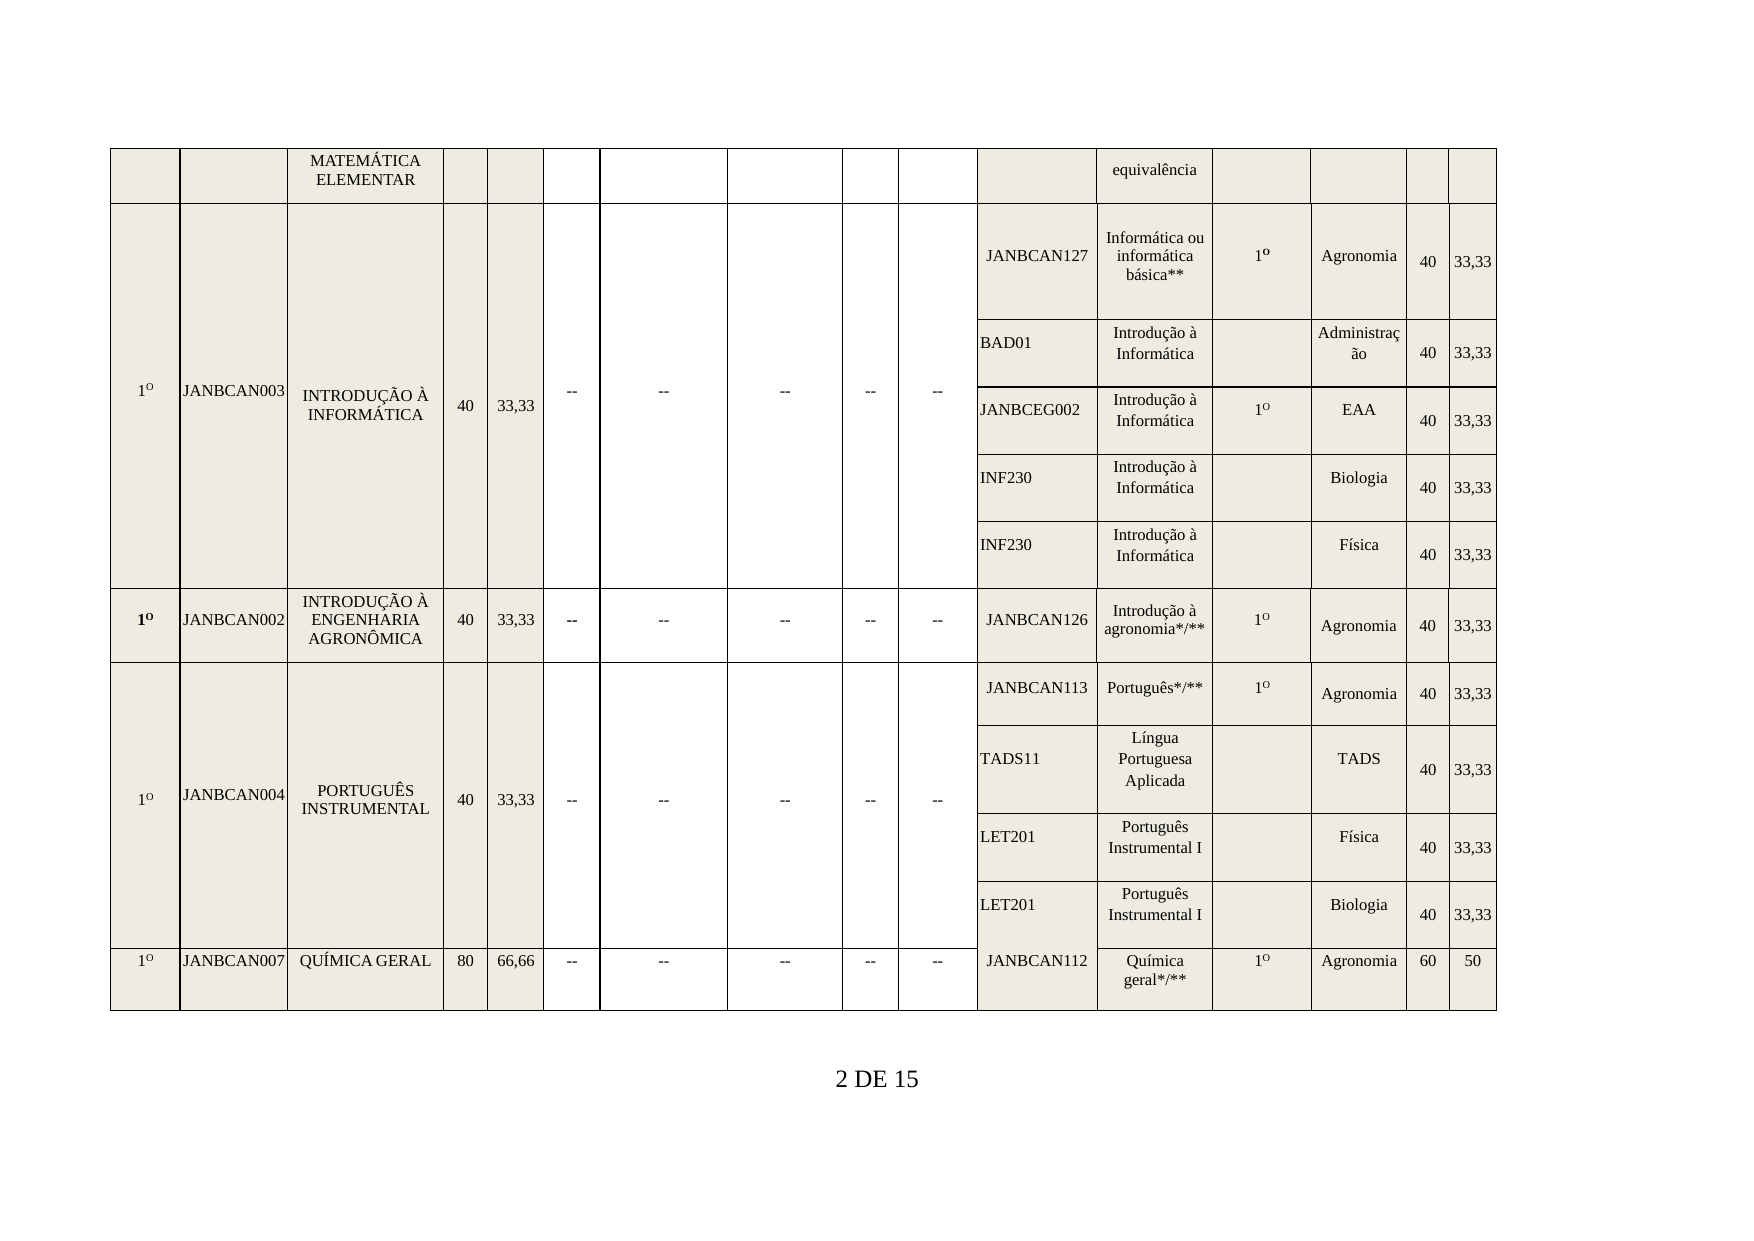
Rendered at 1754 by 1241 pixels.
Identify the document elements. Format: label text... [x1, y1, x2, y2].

table_cell Introdução à Informática [1098, 388, 1212, 454]
table_cell [181, 149, 287, 203]
table_header 33,33 [1450, 204, 1496, 319]
table_cell [1503, 148, 1510, 203]
table_header 40 [1407, 663, 1449, 725]
table_cell 33,33 [1450, 814, 1496, 881]
table_cell 1O [111, 949, 179, 1010]
table_cell 33,33 [1450, 455, 1496, 521]
table_header JANBCAN127 [978, 204, 1097, 319]
table_cell -- [899, 589, 977, 662]
table_header 1O [1213, 204, 1311, 319]
table_header Informática ou informática básica** [1098, 204, 1212, 319]
table_header 40 [1407, 204, 1449, 319]
table_cell [1213, 455, 1311, 521]
table_cell JANBCAN007 [181, 949, 287, 1010]
table_cell -- [544, 204, 599, 588]
table_cell EAA [1312, 388, 1406, 454]
table_cell -- [843, 949, 898, 1010]
table_cell -- [843, 204, 898, 588]
table_cell 40 [1407, 522, 1449, 588]
table_header [1499, 662, 1503, 725]
table_cell 33,33 [488, 589, 543, 662]
table_header Agronomia [1312, 204, 1406, 319]
table_cell 40 [1407, 320, 1449, 386]
table_cell 40 [444, 589, 487, 662]
table_header 50 [1450, 949, 1496, 1010]
table_cell LET201 [978, 882, 1097, 948]
table_header [1499, 203, 1503, 319]
table_cell -- [1213, 149, 1310, 203]
table_cell Língua Portuguesa Aplicada [1098, 726, 1212, 813]
table_cell 1O [111, 663, 179, 948]
table_cell 40 [1407, 388, 1449, 454]
table_cell 33,33 [1449, 589, 1496, 662]
table_cell -- [843, 149, 898, 203]
table_cell Agronomia [1311, 589, 1406, 662]
table_cell -- [843, 589, 898, 662]
table_cell [1499, 386, 1503, 454]
table_header [1499, 948, 1503, 1010]
table_cell JANBCAN002 [181, 589, 287, 662]
table_cell -- [601, 949, 727, 1010]
table_cell -- [1407, 149, 1448, 203]
table_cell -- [601, 663, 727, 948]
table_cell [1213, 814, 1311, 881]
table_cell Administração [1312, 320, 1406, 386]
table_cell Introdução à Informática [1098, 522, 1212, 588]
table_cell 40 [1407, 882, 1449, 948]
table_cell 33,33 [1450, 726, 1496, 813]
table_cell JANBCAN126 [978, 589, 1096, 662]
table_cell Física [1312, 522, 1406, 588]
table_cell BAD01 [978, 320, 1097, 386]
table_cell 66,66 [488, 949, 543, 1010]
table_cell -- [728, 663, 842, 948]
table_cell [1213, 320, 1311, 386]
table_cell -- [899, 149, 977, 203]
table_cell Introdução à Informática [1098, 455, 1212, 521]
table_cell [1499, 588, 1503, 662]
table_cell -- [544, 949, 599, 1010]
table_header 1O [1213, 949, 1311, 1010]
table_cell 40 [1407, 726, 1449, 813]
table_cell [1504, 203, 1510, 588]
table_cell -- [544, 149, 599, 203]
table_cell -- [899, 663, 977, 948]
table_cell 40 [1407, 455, 1449, 521]
table_cell -- [1449, 149, 1496, 203]
table_cell [1499, 319, 1503, 386]
table_cell -- [601, 149, 727, 203]
table_cell -- [728, 949, 842, 1010]
table_cell JANBCAN004 [181, 663, 287, 948]
table_cell Biologia [1312, 882, 1406, 948]
table_header Agronomia [1312, 663, 1406, 725]
table_cell [1499, 521, 1503, 588]
table_header 60 [1407, 949, 1449, 1010]
table_cell [1504, 948, 1510, 1010]
table_cell -- [899, 949, 977, 1010]
table_header JANBCAN113 [978, 663, 1097, 725]
table_cell INF230 [978, 455, 1097, 521]
table_cell [1504, 662, 1510, 948]
table_cell [1213, 726, 1311, 813]
table_cell PORTUGUÊS INSTRUMENTAL [288, 663, 443, 948]
table_cell 40 [444, 204, 487, 588]
table_cell [1499, 148, 1503, 203]
table_cell QUÍMICA GERAL [288, 949, 443, 1010]
table_cell [111, 149, 179, 203]
table_cell -- [978, 149, 1096, 203]
table_cell 40 [1407, 814, 1449, 881]
table_cell INF230 [978, 522, 1097, 588]
table_cell -- [601, 204, 727, 588]
table_cell 33,33 [1450, 388, 1496, 454]
table_cell [1213, 882, 1311, 948]
table_cell -- [728, 204, 842, 588]
table_cell [1499, 725, 1503, 813]
table_cell [1499, 454, 1503, 521]
table_cell 1O [1213, 388, 1311, 454]
table_cell Português Instrumental I [1098, 882, 1212, 948]
table_cell 1O [111, 589, 179, 662]
table_header 33,33 [1450, 663, 1496, 725]
table_cell 33,33 [1450, 882, 1496, 948]
table_cell Introdução à agronomia*/** [1097, 589, 1212, 662]
table_cell [1499, 813, 1503, 881]
table_cell [1503, 588, 1510, 662]
table_cell 33,33 [1450, 320, 1496, 386]
table_cell Física [1312, 814, 1406, 881]
table_cell TADS11 [978, 726, 1097, 813]
table_cell -- [899, 204, 977, 588]
table_cell 80 [444, 949, 487, 1010]
table_cell 40 [1407, 589, 1448, 662]
table_cell INTRODUÇÃO À INFORMÁTICA [288, 204, 443, 588]
table_cell 1O [1213, 589, 1310, 662]
table_cell JANBCEG002 [978, 388, 1097, 454]
table_cell Introdução à Informática [1098, 320, 1212, 386]
table_cell -- [728, 589, 842, 662]
table_cell [1213, 522, 1311, 588]
table_cell -- [601, 589, 727, 662]
table_header Química geral*/** [1098, 949, 1212, 1010]
table_cell TADS [1312, 726, 1406, 813]
table_cell equivalência [1097, 149, 1212, 203]
table_cell LET201 [978, 814, 1097, 881]
table_header 1O [1213, 663, 1311, 725]
table_cell MATEMÁTICA ELEMENTAR [288, 149, 443, 203]
table_cell Português Instrumental I [1098, 814, 1212, 881]
table_cell 33,33 [488, 663, 543, 948]
table_header Português*/** [1098, 663, 1212, 725]
table_cell -- [544, 663, 599, 948]
table_cell 1O [111, 204, 179, 588]
table_cell 33,33 [488, 204, 543, 588]
table_cell -- [843, 663, 898, 948]
table_cell -- [728, 149, 842, 203]
table_cell [1499, 881, 1503, 948]
table_cell [444, 149, 487, 203]
table_header Agronomia [1312, 949, 1406, 1010]
table_cell 40 [444, 663, 487, 948]
table_cell [488, 149, 543, 203]
table_cell -- [544, 589, 599, 662]
table_cell JANBCAN003 [181, 204, 287, 588]
table_cell -- [1311, 149, 1406, 203]
table_header JANBCAN112 [978, 948, 1097, 1010]
table_cell INTRODUÇÃO À ENGENHARIA AGRONÔMICA [288, 589, 443, 662]
table_cell Biologia [1312, 455, 1406, 521]
table_cell 33,33 [1450, 522, 1496, 588]
